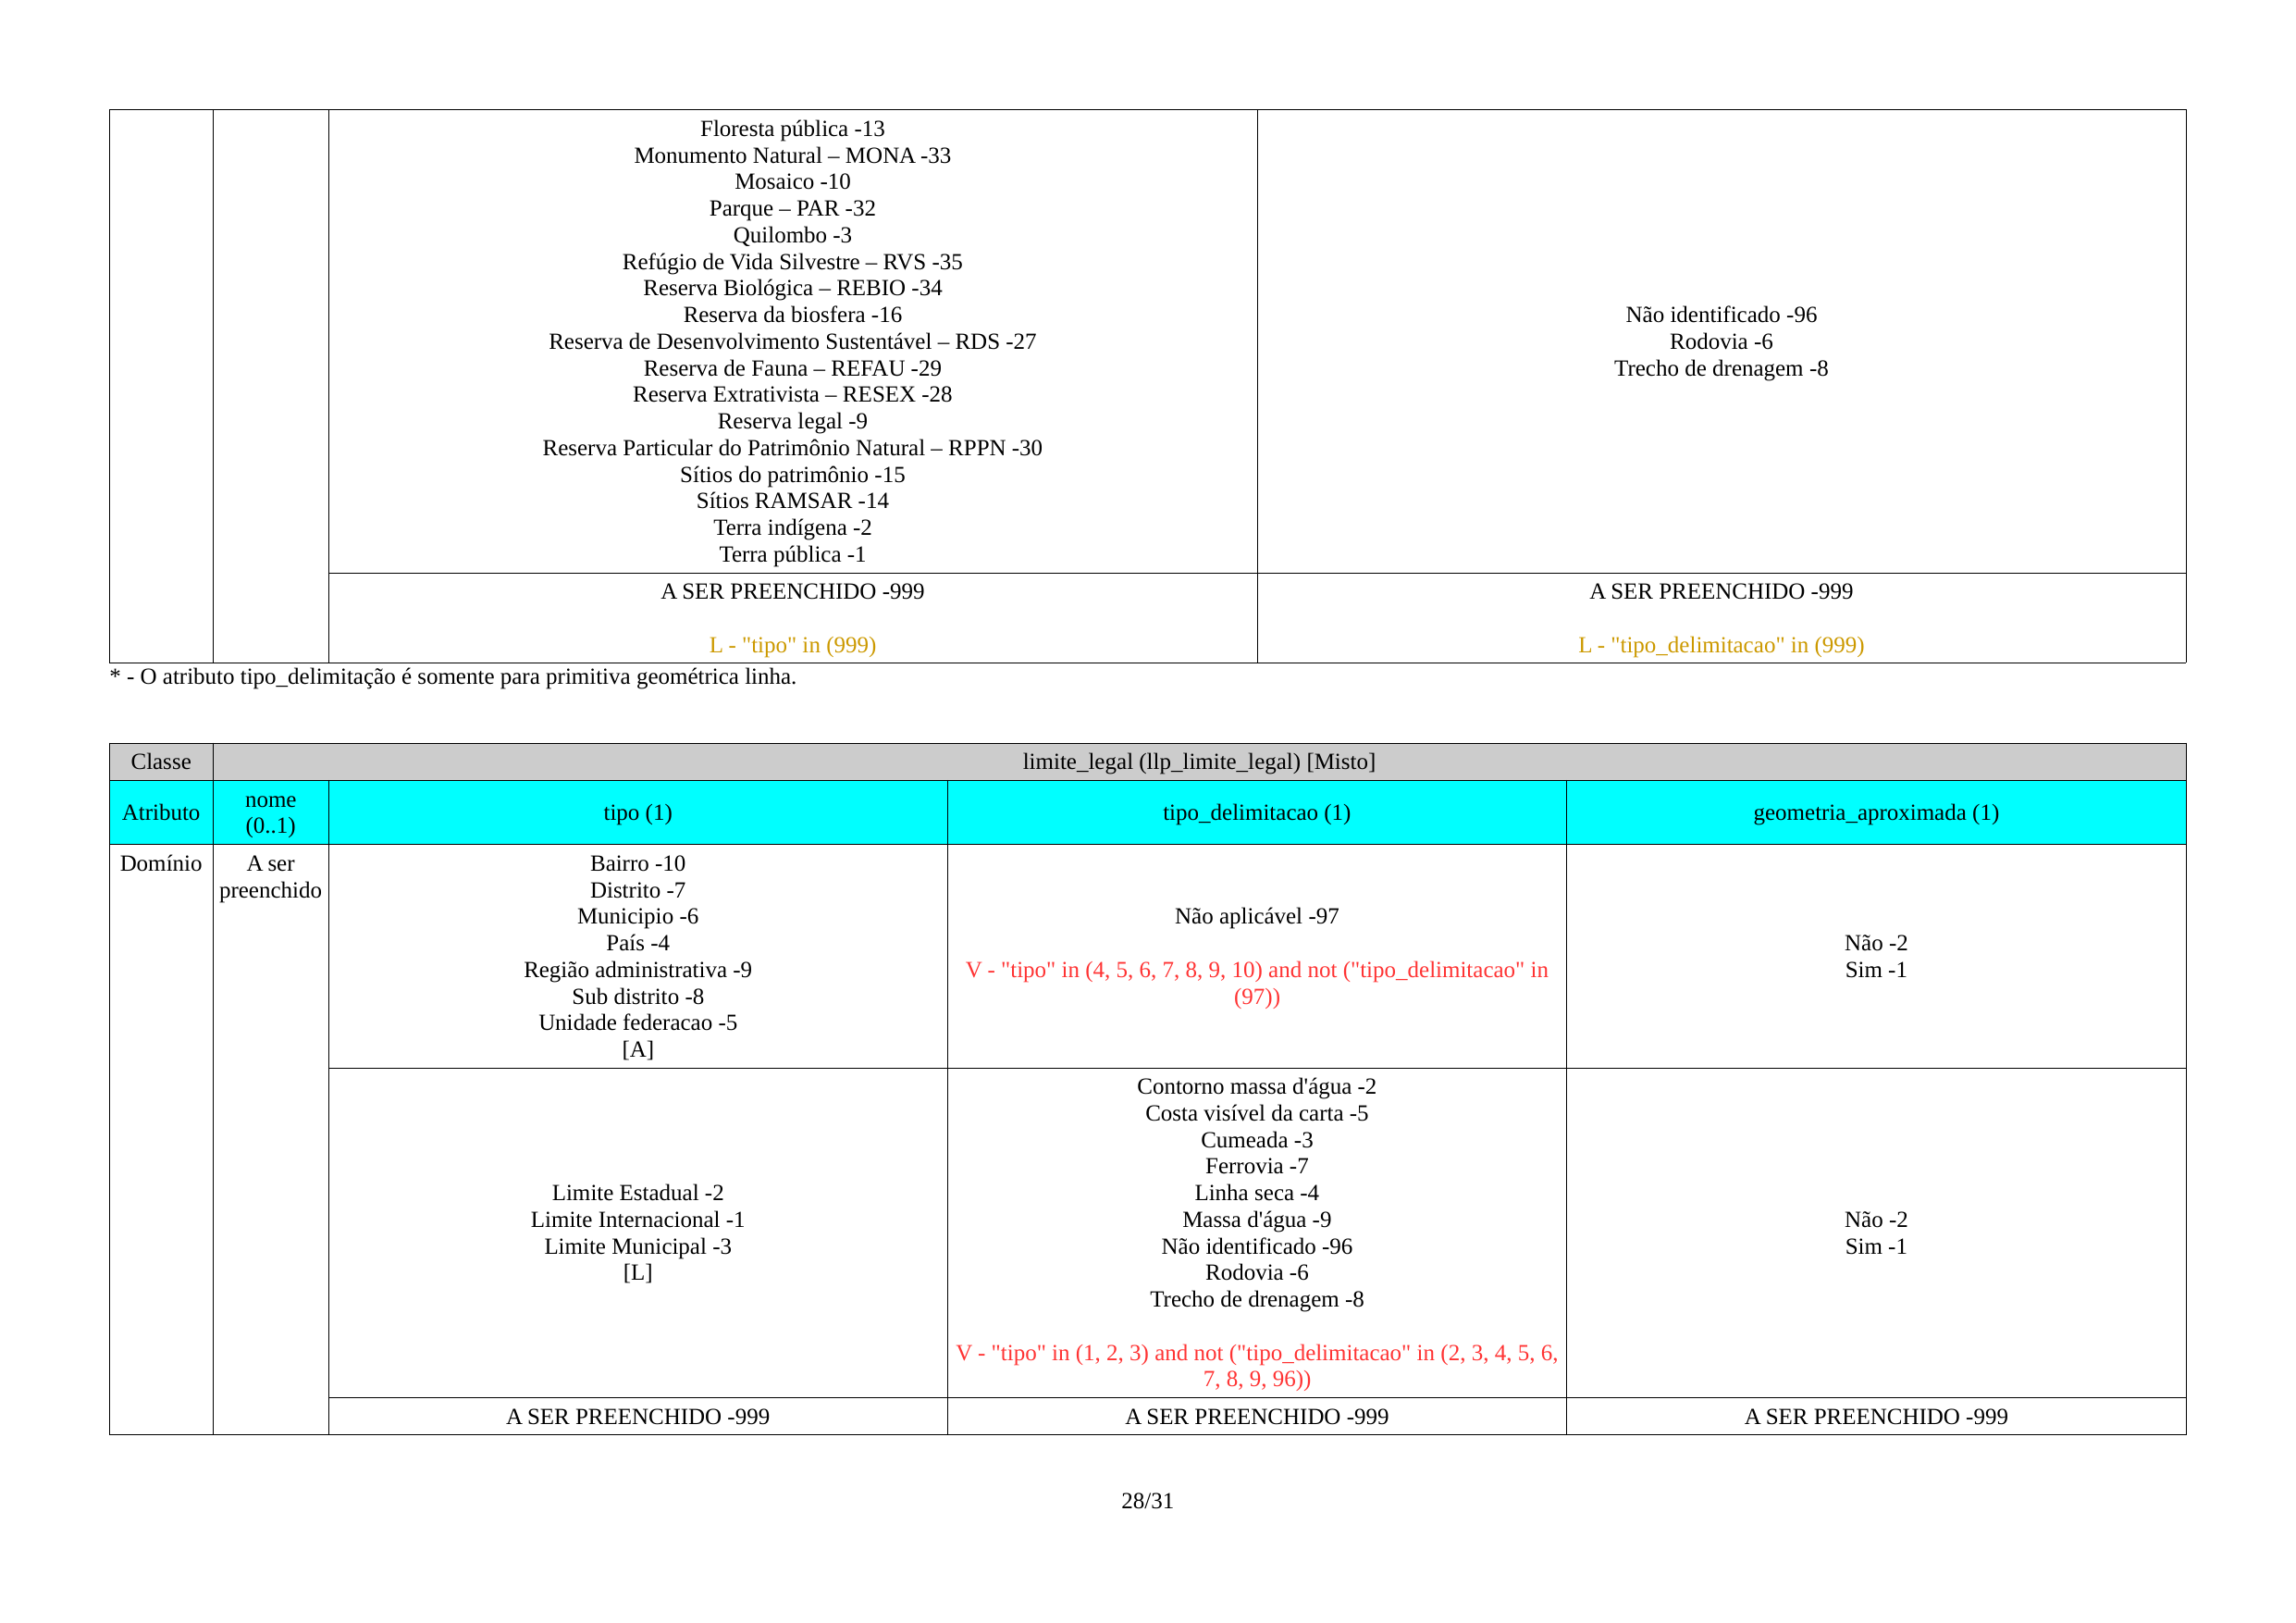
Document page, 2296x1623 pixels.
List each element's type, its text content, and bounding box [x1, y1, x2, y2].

table_cell Atributo [110, 781, 213, 844]
table_cell Domínio [110, 845, 213, 1434]
table_header Classe [110, 744, 213, 780]
table_cell A ser preenchido [214, 845, 328, 1434]
table_cell Contorno massa d'água -2 Costa visível da carta -5 Cumeada -3 Ferrovia -7 Linha seca -4 Massa d'água -9 Não identificado -96 Rodovia -6 Trecho de drenagem -8 V - "tipo" in (1, 2, 3) and not ("tipo_delimitacao" in (2, 3, 4, 5, 6, 7, 8, 9, 96)) [948, 1069, 1566, 1397]
table_cell Não identificado -96 Rodovia -6 Trecho de drenagem -8 [1258, 110, 2186, 572]
table_cell A SER PREENCHIDO -999 [329, 1398, 947, 1434]
table_cell geometria_aproximada (1) [1567, 781, 2186, 844]
table_cell A SER PREENCHIDO -999 L - "tipo_delimitacao" in (999) [1258, 574, 2186, 663]
table_cell Não -2 Sim -1 [1567, 845, 2186, 1067]
table_cell tipo (1) [329, 781, 947, 844]
text * - O atributo tipo_delimitação é somente para primitiva geométrica linha. [109, 663, 2186, 689]
table_cell Limite Estadual -2 Limite Internacional -1 Limite Municipal -3 [L] [329, 1069, 947, 1397]
table_cell A SER PREENCHIDO -999 [1567, 1398, 2186, 1434]
table_header limite_legal (llp_limite_legal) [Misto] [214, 744, 2186, 780]
table_cell Bairro -10 Distrito -7 Municipio -6 País -4 Região administrativa -9 Sub distrito -8 Unidade federacao -5 [A] [329, 845, 947, 1067]
table_cell tipo_delimitacao (1) [948, 781, 1566, 844]
table_cell Floresta pública -13 Monumento Natural – MONA -33 Mosaico -10 Parque – PAR -32 Quilombo -3 Refúgio de Vida Silvestre – RVS -35 Reserva Biológica – REBIO -34 Reserva da biosfera -16 Reserva de Desenvolvimento Sustentável – RDS -27 Reserva de Fauna – REFAU -29 Reserva Extrativista – RESEX -28 Reserva legal -9 Reserva Particular do Patrimônio Natural – RPPN -30 Sítios do patrimônio -15 Sítios RAMSAR -14 Terra indígena -2 Terra pública -1 [329, 110, 1257, 572]
table_cell A SER PREENCHIDO -999 [948, 1398, 1566, 1434]
table_cell [110, 110, 213, 663]
table_cell Não aplicável -97 V - "tipo" in (4, 5, 6, 7, 8, 9, 10) and not ("tipo_delimitacao" in (97)) [948, 845, 1566, 1067]
table_cell [214, 110, 328, 663]
table_cell nome (0..1) [214, 781, 328, 844]
table_cell Não -2 Sim -1 [1567, 1069, 2186, 1397]
table_cell A SER PREENCHIDO -999 L - "tipo" in (999) [329, 574, 1257, 663]
